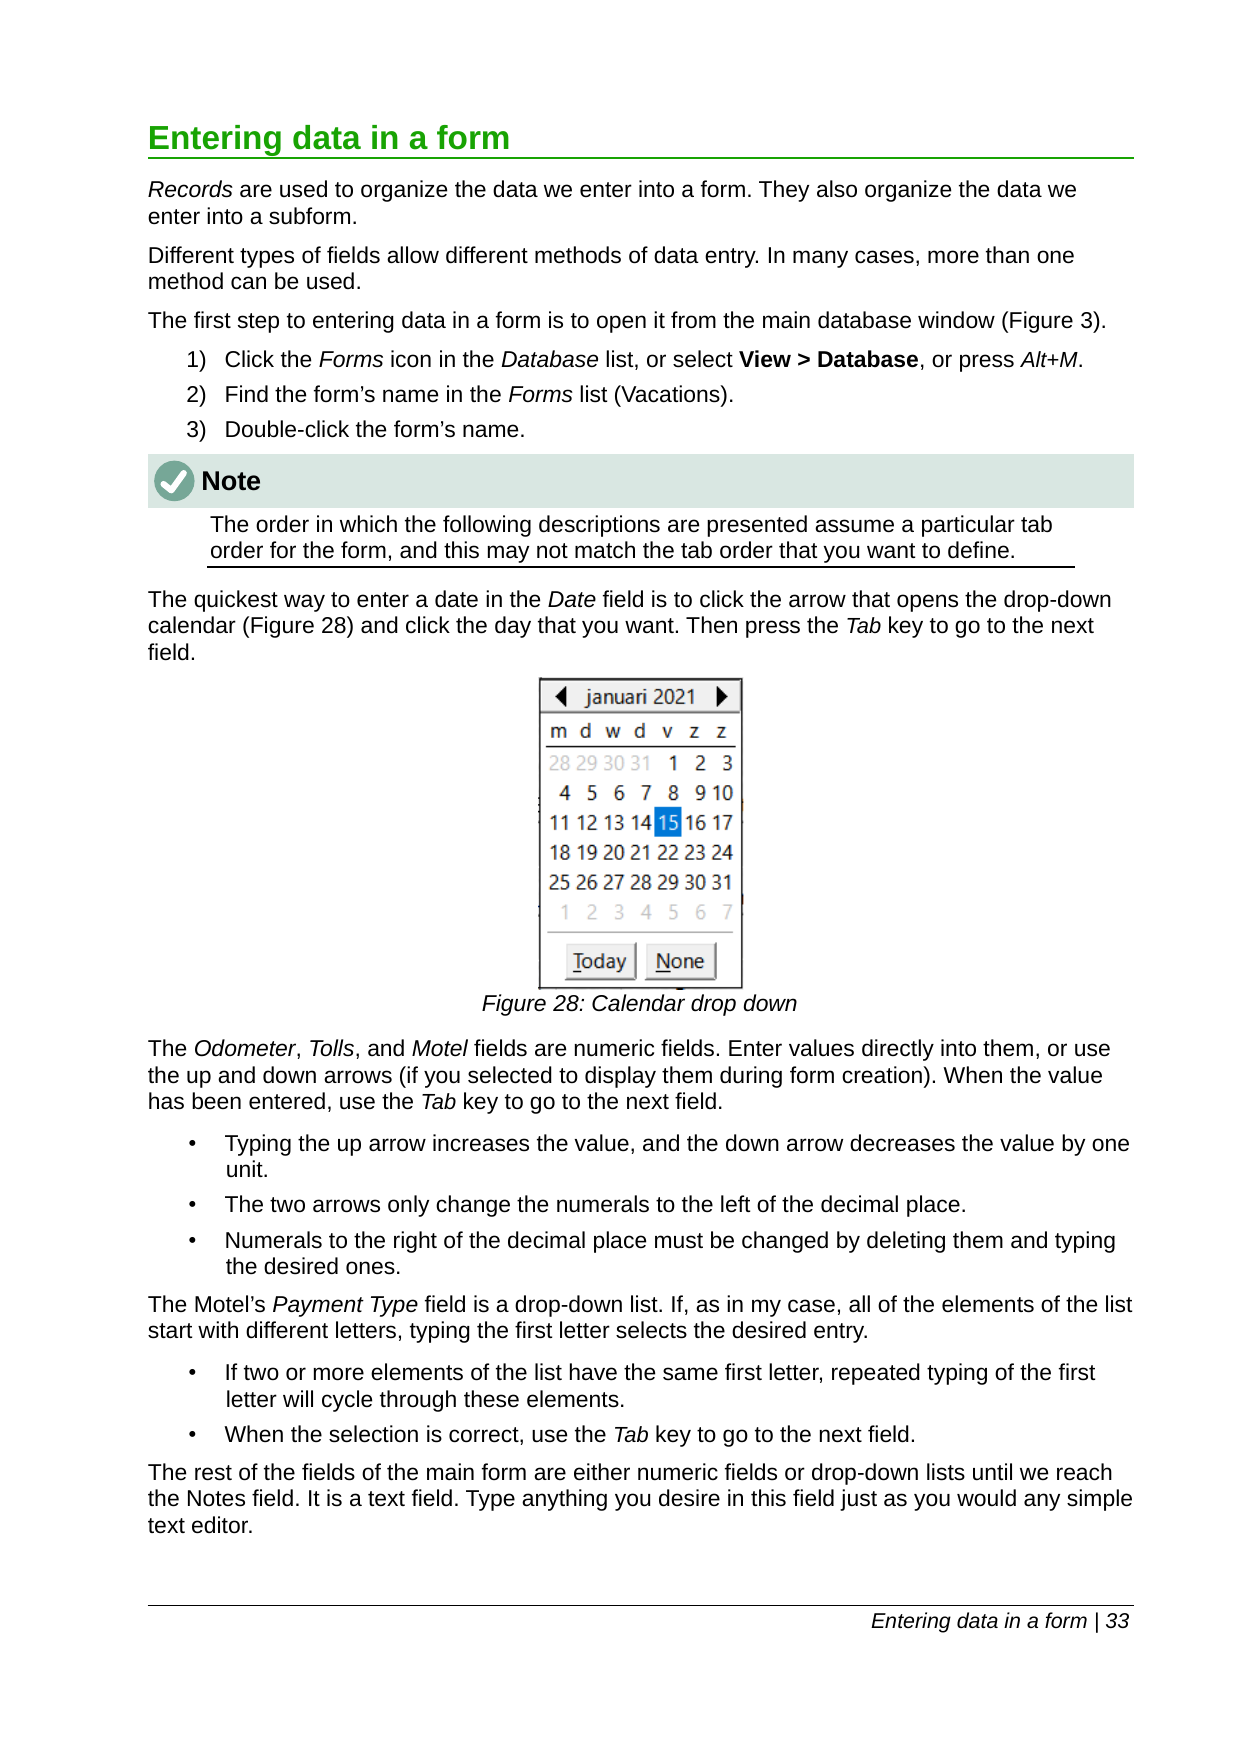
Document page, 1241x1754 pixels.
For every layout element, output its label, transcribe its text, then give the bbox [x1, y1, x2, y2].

subtitle Note [148, 454, 1134, 508]
list Double-click the form’s name. [207, 416, 1134, 442]
text The Motel’s Payment Type field is a drop-down list. If, as in my case, all of the elements of the list start with different letters, typing the first letter selects the desired entry. [148, 1291, 1134, 1344]
text The quickest way to enter a date in the Date field is to click the arrow that opens the drop-down calendar (Figure 28) and click the day that you want. Then press the Tab key to go to the next field. [148, 586, 1134, 665]
text Different types of fields allow different methods of data entry. In many cases, more than one method can be used. [148, 242, 1134, 294]
subtitle Entering data in a form [148, 118, 1134, 157]
list Typing the up arrow increases the value, and the down arrow decreases the value by one unit. [185, 1127, 1134, 1183]
list When the selection is correct, use the Tab key to go to the next field. [185, 1418, 1134, 1450]
text Records are used to organize the data we enter into a form. They also organize the data we enter into a subform. [148, 176, 1134, 229]
list If two or more elements of the list have the same first letter, repeated typing of the first letter will cycle through these elements. [185, 1356, 1134, 1412]
list The Odometer, Tolls, and Motel fields are numeric fields. Enter values directly into them, or use the up and down arrows (if you selected to display them during form creation). When the value has been entered, use the Tab key to go to the next field. [148, 1035, 1134, 1114]
list Find the form’s name in the Forms list (Vacations). [207, 381, 1134, 407]
list Click the Forms icon in the Database list, or select View > Database, or press Alt+M. [207, 346, 1134, 372]
text Figure 28: Calendar drop down [467, 678, 814, 1016]
text The first step to entering data in a form is to open it from the main database window (Figure 3). [148, 307, 1134, 333]
list The two arrows only change the numerals to the left of the decimal place. [185, 1188, 1134, 1218]
text The order in which the following descriptions are presented assume a particular tab order for the form, and this may not match the tab order that you want to define. [207, 508, 1075, 566]
picture [538, 677, 744, 990]
list Numerals to the right of the decimal place must be changed by deleting them and typing the desired ones. [185, 1224, 1134, 1282]
text The rest of the fields of the main form are either numeric fields or drop-down lists until we reach the Notes field. It is a text field. Type anything you desire in this field just as you would any simple text editor. [148, 1459, 1134, 1538]
